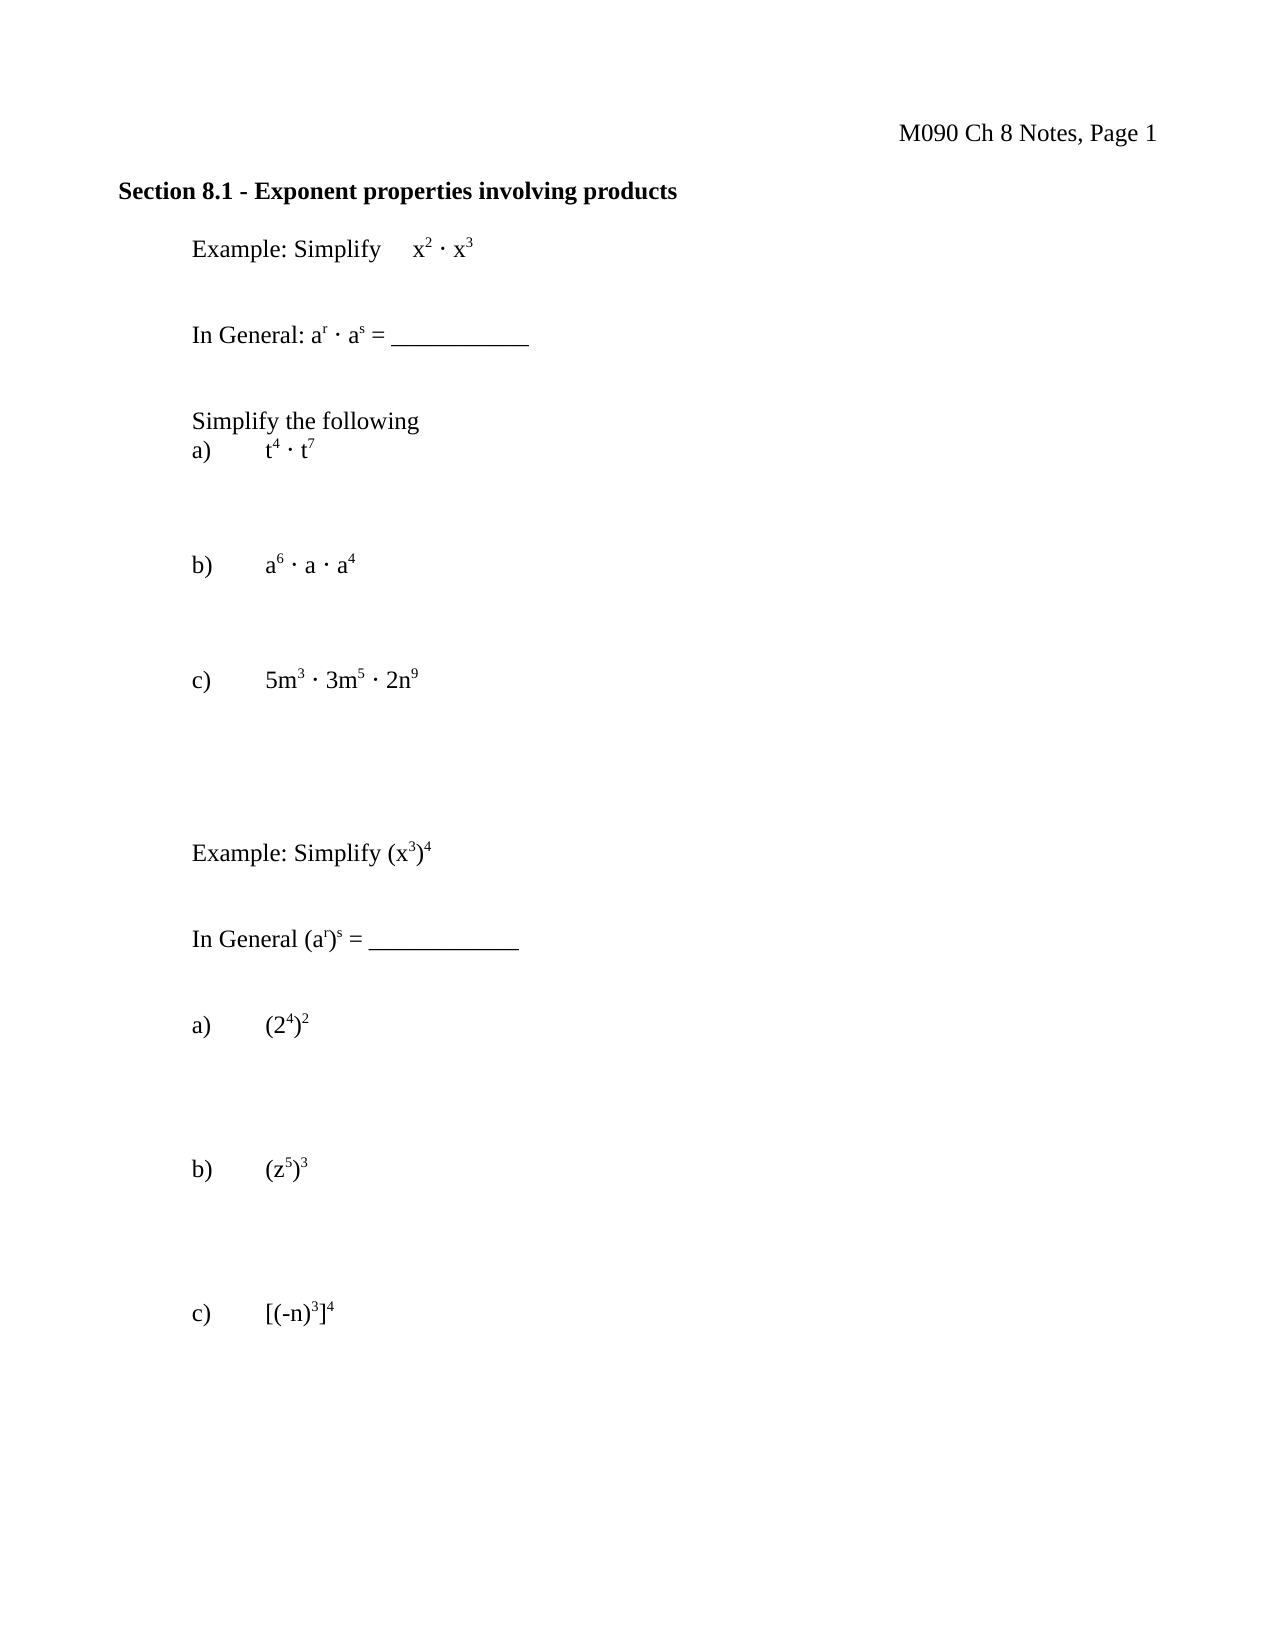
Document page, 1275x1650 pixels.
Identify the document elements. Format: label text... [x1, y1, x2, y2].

text a) (24)2 [118, 1010, 1157, 1039]
text c) [(-n)3]4 [118, 1298, 1157, 1326]
text Example: Simplify x2 ⋅ x3 [118, 234, 1157, 263]
text In General (ar)s = ____________ [118, 924, 1157, 953]
text Section 8.1 - Exponent properties involving products [118, 176, 1157, 205]
text In General: ar ⋅ as = ___________ [118, 320, 1157, 349]
text b) a6 ⋅ a ⋅ a4 [118, 550, 1157, 579]
text Simplify the following [118, 406, 1157, 435]
text a) t4 ⋅ t7 [118, 435, 1157, 464]
text b) (z5)3 [118, 1154, 1157, 1183]
text Example: Simplify (x3)4 [118, 838, 1157, 866]
text c) 5m3 ⋅ 3m5 ⋅ 2n9 [118, 665, 1157, 694]
